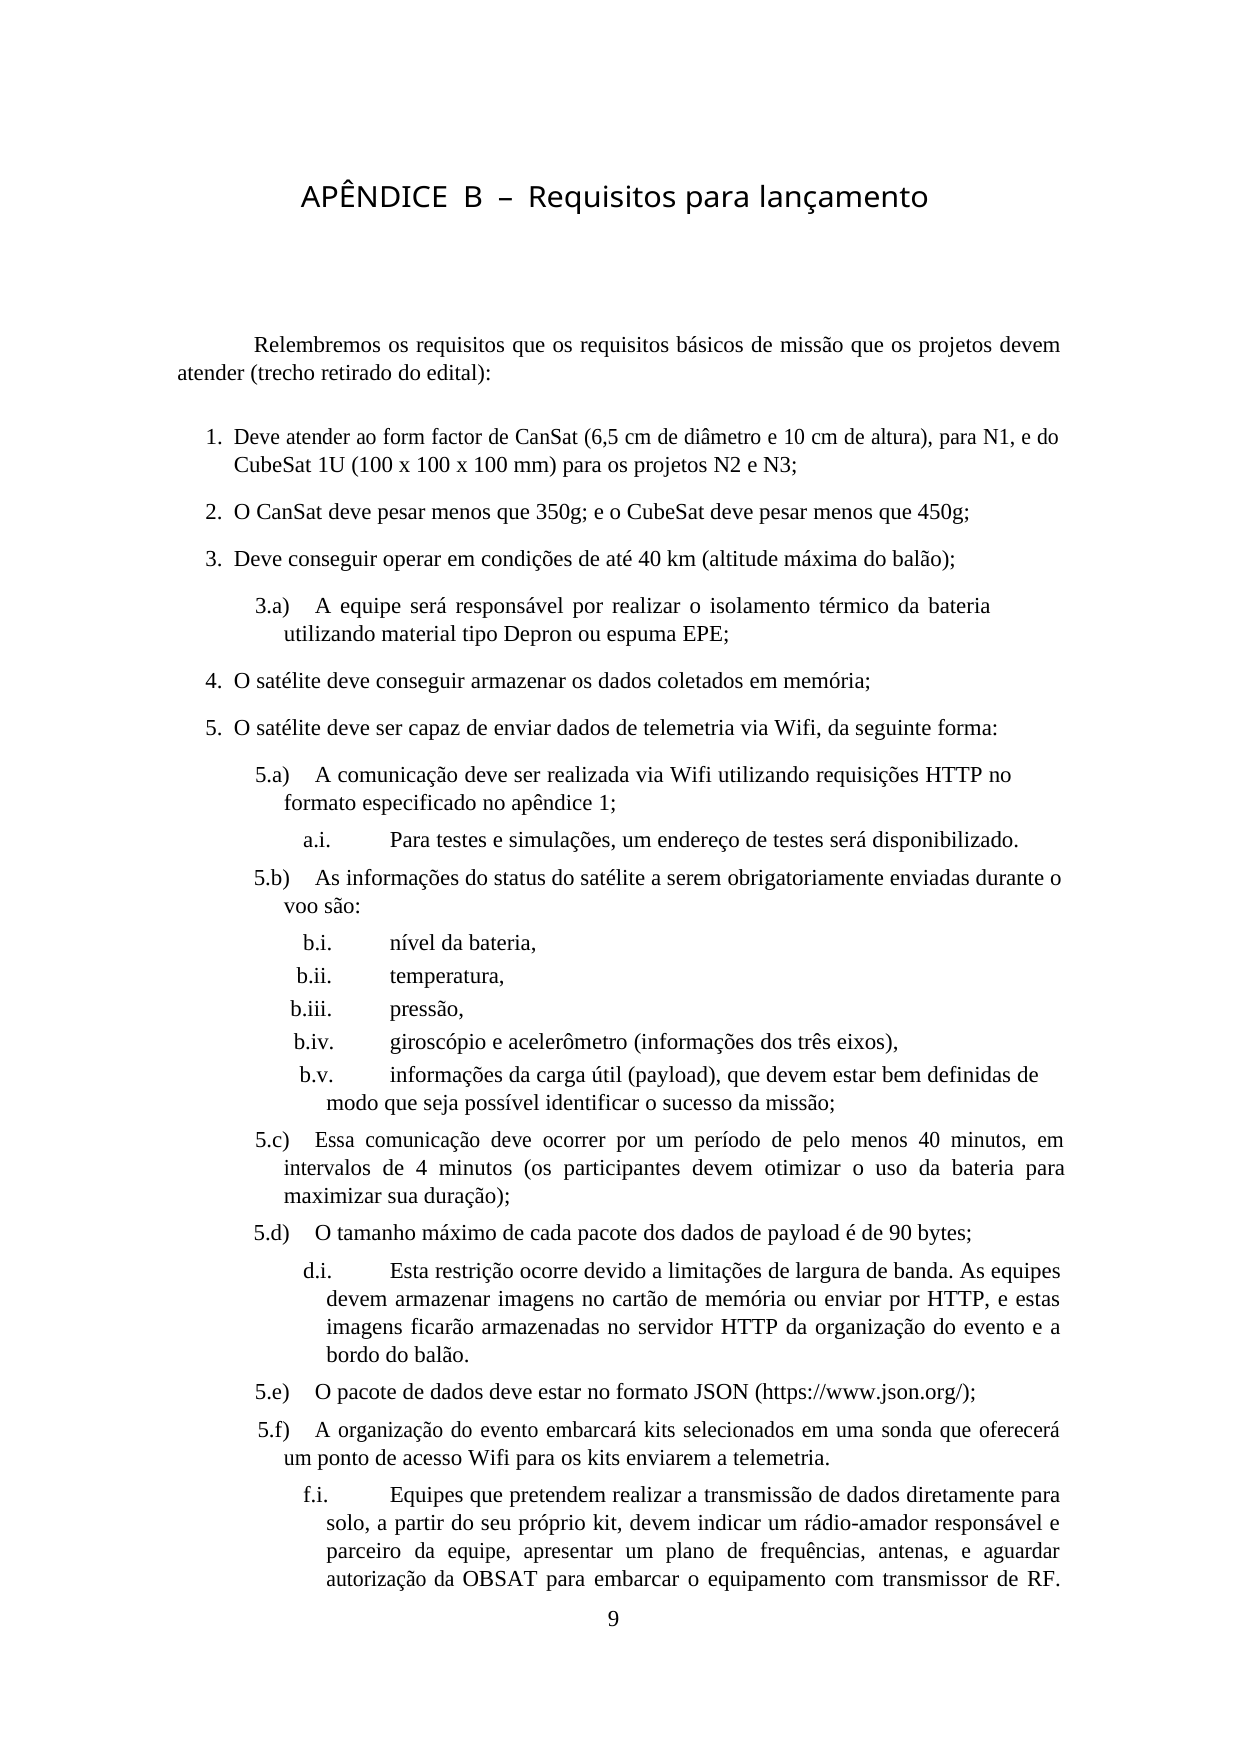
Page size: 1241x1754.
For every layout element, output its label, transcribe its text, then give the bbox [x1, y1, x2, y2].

list Equipes que pretendem realizar a transmissão de dados diretamente para solo, a partir do seu próprio kit, devem indicar um rádio-amador responsável e parceiro da equipe, apresentar um plano de frequências, antenas, e aguardar autorização da OBSAT para embarcar o equipamento com transmissor de RF. [303, 1481, 1061, 1591]
list informações da carga útil (payload), que devem estar bem definidas de modo que seja possível identificar o sucesso da missão; [299, 1061, 1061, 1115]
text Relembremos os requisitos que os requisitos básicos de missão que os projetos devem atender (trecho retirado do edital): [177, 331, 1062, 385]
list As informações do status do satélite a serem obrigatoriamente enviadas durante o voo são: [253, 864, 1061, 918]
subtitle APÊNDICE B – Requisitos para lançamento [207, 176, 1022, 216]
list nível da bateria, [303, 929, 1078, 955]
list Esta restrição ocorre devido a limitações de largura de banda. As equipes devem armazenar imagens no cartão de memória ou enviar por HTTP, e estas imagens ficarão armazenadas no servidor HTTP da organização do evento e a bordo do balão. [303, 1257, 1061, 1367]
list O satélite deve conseguir armazenar os dados coletados em memória; [205, 667, 1078, 693]
list O tamanho máximo de cada pacote dos dados de payload é de 90 bytes; [253, 1219, 1078, 1246]
list O pacote de dados deve estar no formato JSON (https://www.json.org/); [254, 1378, 1078, 1404]
list Essa comunicação deve ocorrer por um período de pelo menos 40 minutos, em intervalos de 4 minutos (os participantes devem otimizar o uso da bateria para maximizar sua duração); [255, 1126, 1065, 1208]
list temperatura, [296, 962, 1078, 988]
list Para testes e simulações, um endereço de testes será disponibilizado. [303, 826, 1078, 852]
list A equipe será responsável por realizar o isolamento térmico da bateria utilizando material tipo Depron ou espuma EPE; [255, 592, 1061, 646]
list Deve conseguir operar em condições de até 40 km (altitude máxima do balão); [205, 545, 1078, 571]
list A comunicação deve ser realizada via Wifi utilizando requisições HTTP no formato especificado no apêndice 1; [255, 761, 1061, 815]
list giroscópio e acelerômetro (informações dos três eixos), [293, 1028, 1078, 1054]
list O satélite deve ser capaz de enviar dados de telemetria via Wifi, da seguinte forma: [205, 714, 1078, 740]
list A organização do evento embarcará kits selecionados em uma sonda que oferecerá um ponto de acesso Wifi para os kits enviarem a telemetria. [257, 1416, 1061, 1470]
list Deve atender ao form factor de CanSat (6,5 cm de diâmetro e 10 cm de altura), para N1, e do CubeSat 1U (100 x 100 x 100 mm) para os projetos N2 e N3; [205, 423, 1061, 477]
list O CanSat deve pesar menos que 350g; e o CubeSat deve pesar menos que 450g; [205, 498, 1078, 524]
list pressão, [290, 995, 1078, 1021]
